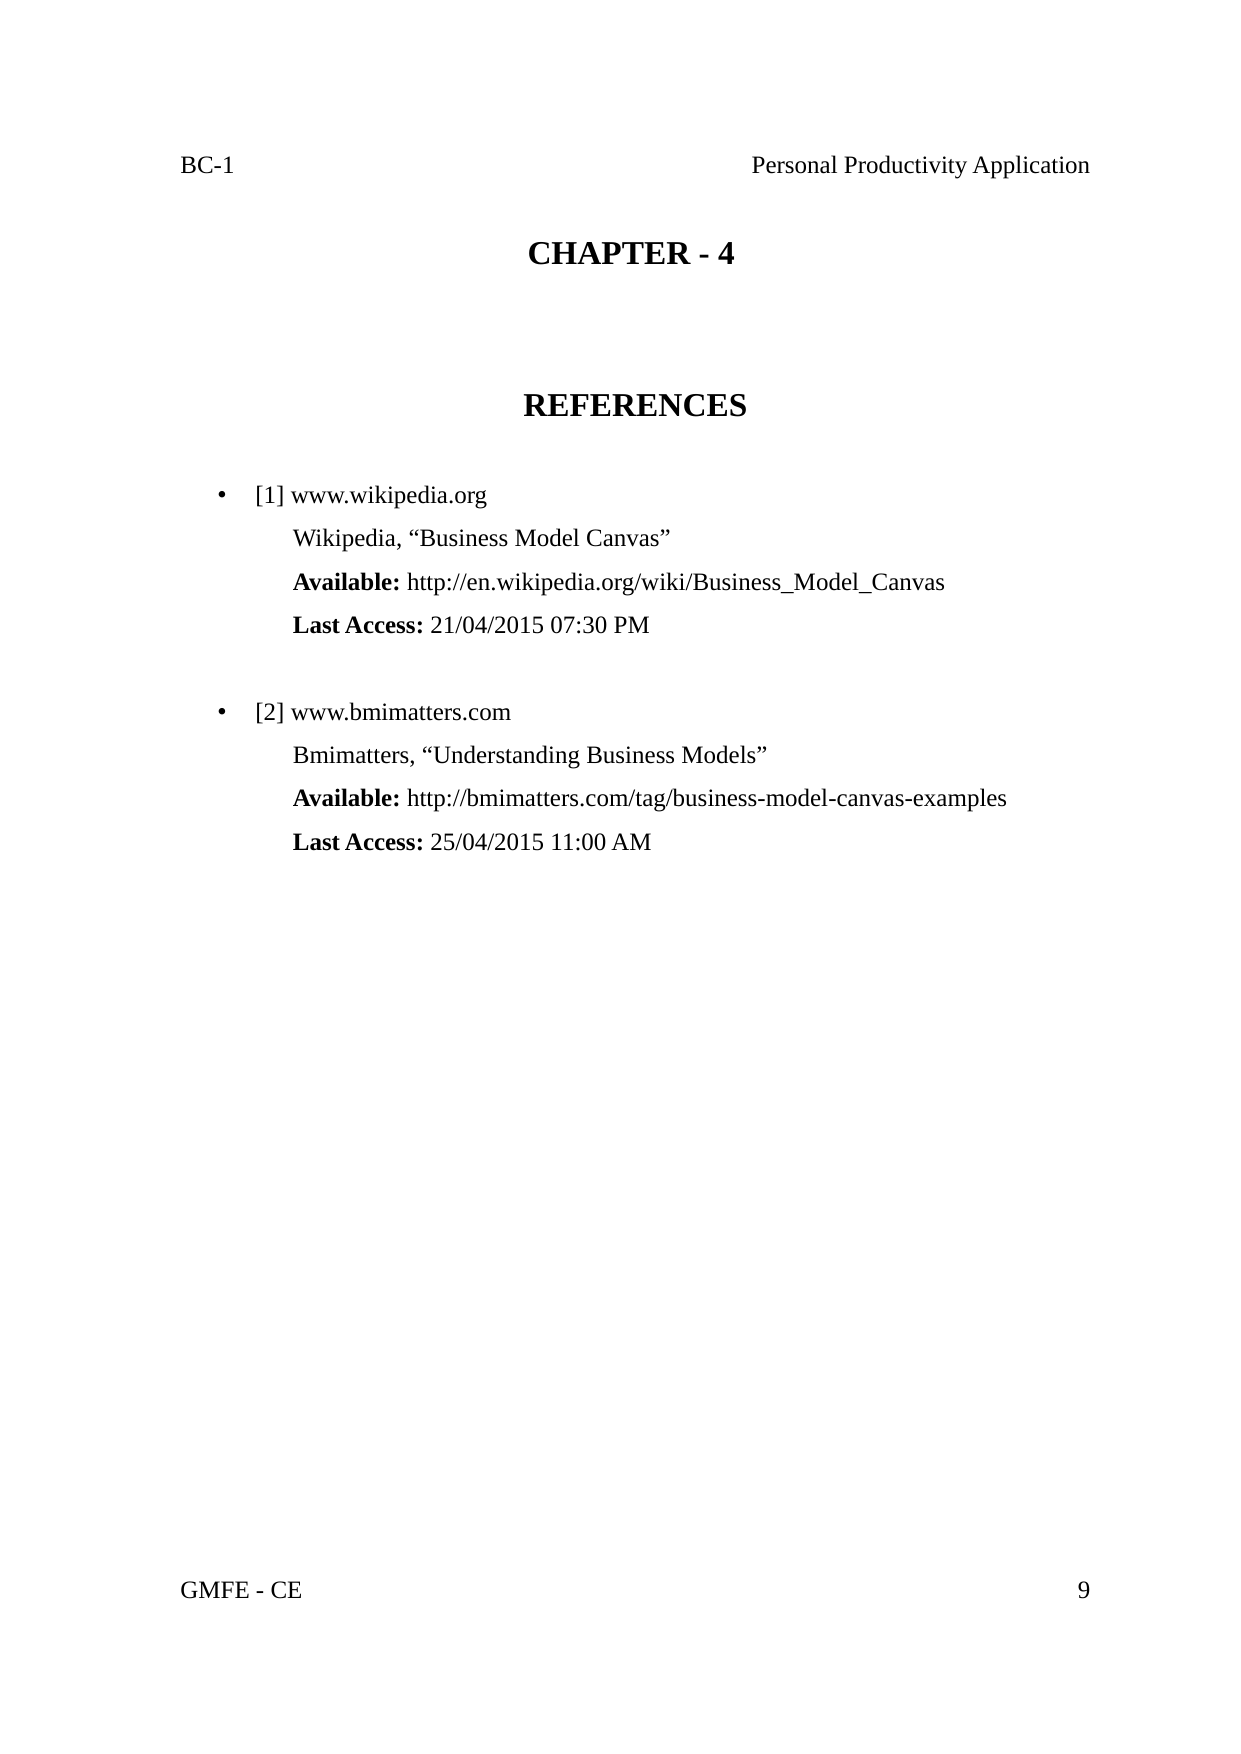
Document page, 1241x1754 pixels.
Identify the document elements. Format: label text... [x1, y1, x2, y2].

list [2] www.bmimatters.com [218, 697, 1090, 725]
list Last Access: 21/04/2015 07:30 PM [255, 610, 1090, 639]
list Last Access: 25/04/2015 11:00 AM [255, 827, 1090, 855]
subtitle CHAPTER - 4 [180, 233, 1090, 272]
subtitle REFERENCES [180, 386, 1090, 424]
list Available: http://bmimatters.com/tag/business-model-canvas-examples [255, 783, 1090, 812]
list Bmimatters, “Understanding Business Models” [255, 740, 1090, 769]
list Available: http://en.wikipedia.org/wiki/Business_Model_Canvas [255, 567, 1090, 595]
list Wikipedia, “Business Model Canvas” [255, 523, 1090, 552]
list [1] www.wikipedia.org [218, 480, 1090, 509]
